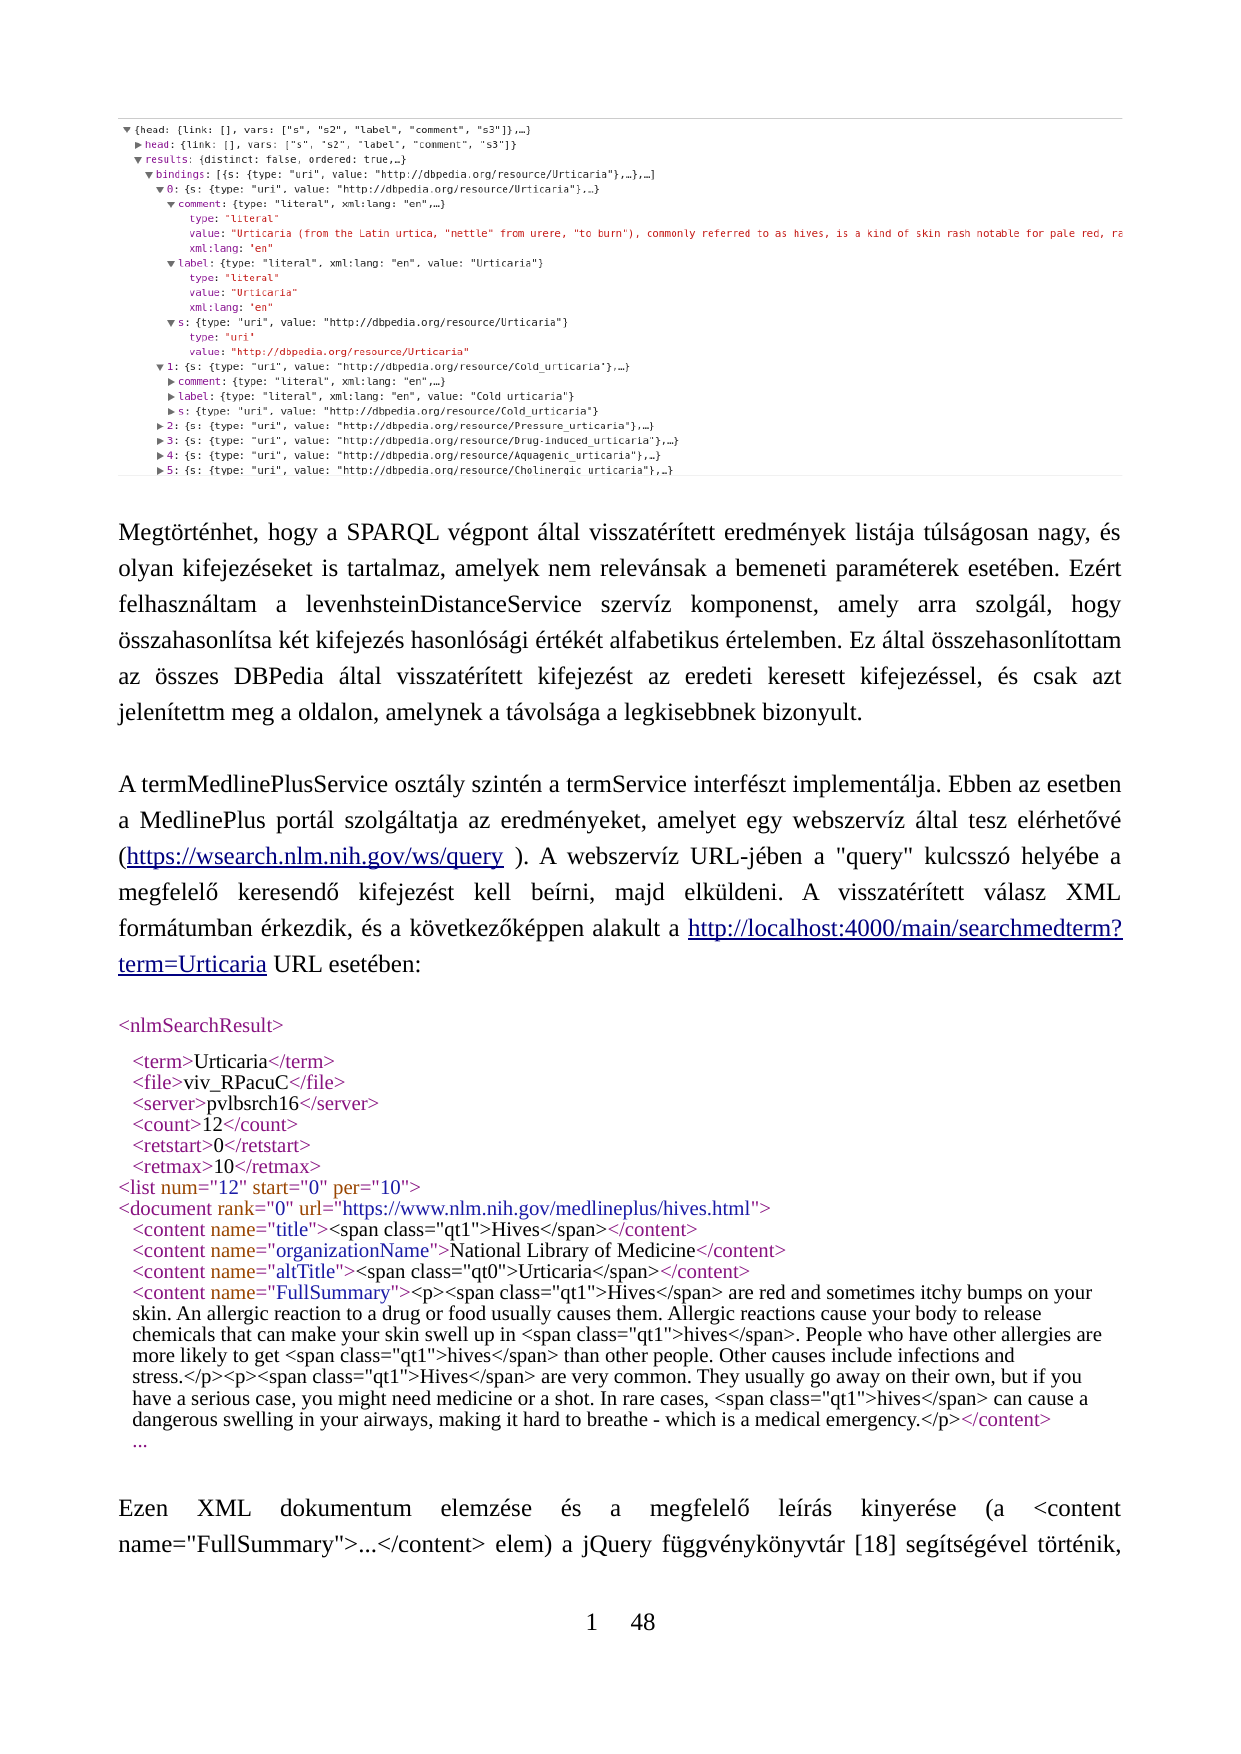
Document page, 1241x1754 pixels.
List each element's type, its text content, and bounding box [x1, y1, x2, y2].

subtitle Megtörténhet, hogy a SPARQL végpont által visszatérített eredmények listája túlságosan nagy, és olyan kifejezéseket is tartalmaz, amelyek nem relevánsak a bemeneti paraméterek esetében. Ezért felhasználtam a levenhsteinDistanceService szervíz komponenst, amely arra szolgál, hogy összahasonlítsa két kifejezés hasonlósági értékét alfabetikus értelemben. Ez által összehasonlítottam az összes DBPedia által visszatérített kifejezést az eredeti keresett kifejezéssel, és csak azt jelenítettm meg a oldalon, amelynek a távolsága a legkisebbnek bizonyult. [118, 511, 1122, 728]
subtitle <content name="altTitle"><span class="qt0">Urticaria</span></content> [132, 1262, 1122, 1283]
subtitle <content name="FullSummary"><p><span class="qt1">Hives</span> are red and sometimes itchy bumps on your skin. An allergic reaction to a drug or food usually causes them. Allergic reactions cause your body to release chemicals that can make your skin swell up in <span class="qt1">hives</span>. People who have other allergies are more likely to get <span class="qt1">hives</span> than other people. Other causes include infections and stress.</p><p><span class="qt1">Hives</span> are very common. They usually go away on their own, but if you have a serious case, you might need medicine or a shot. In rare cases, <span class="qt1">hives</span> can cause a dangerous swelling in your airways, making it hard to breathe - which is a medical emergency.</p></content> [132, 1283, 1122, 1430]
subtitle <nlmSearchResult> [118, 1016, 1122, 1037]
subtitle <list num="12" start="0" per="10"> [118, 1178, 1122, 1199]
subtitle <retstart>0</retstart> [132, 1136, 1122, 1157]
subtitle <document rank="0" url="https://www.nlm.nih.gov/medlineplus/hives.html"> [118, 1199, 1122, 1220]
subtitle <count>12</count> [132, 1115, 1122, 1136]
subtitle Ezen XML dokumentum elemzése és a megfelelő leírás kinyerése (a <content name="FullSummary">...</content> elem) a jQuery függvénykönyvtár [18] segítségével történik, [118, 1487, 1122, 1559]
subtitle A termMedlinePlusService osztály szintén a termService interfészt implementálja. Ebben az esetben a MedlinePlus portál szolgáltatja az eredményeket, amelyet egy webszervíz által tesz elérhetővé (https://wsearch.nlm.nih.gov/ws/query ). A webszervíz URL-jében a "query" kulcsszó helyébe a megfelelő keresendő kifejezést kell beírni, majd elküldeni. A visszatérített válasz XML formátumban érkezdik, és a következőképpen alakult a http://localhost:4000/main/searchmedterm?term=Urticaria URL esetében: [118, 764, 1122, 980]
subtitle <term>Urticaria</term> [132, 1052, 1122, 1073]
subtitle <server>pvlbsrch16</server> [132, 1094, 1122, 1115]
subtitle <file>viv_RPacuC</file> [132, 1073, 1122, 1094]
subtitle <retmax>10</retmax> [132, 1157, 1122, 1178]
subtitle <content name="title"><span class="qt1">Hives</span></content> [132, 1220, 1122, 1241]
subtitle ... [132, 1430, 1122, 1451]
subtitle <content name="organizationName">National Library of Medicine</content> [132, 1241, 1122, 1262]
picture [118, 118, 1123, 476]
